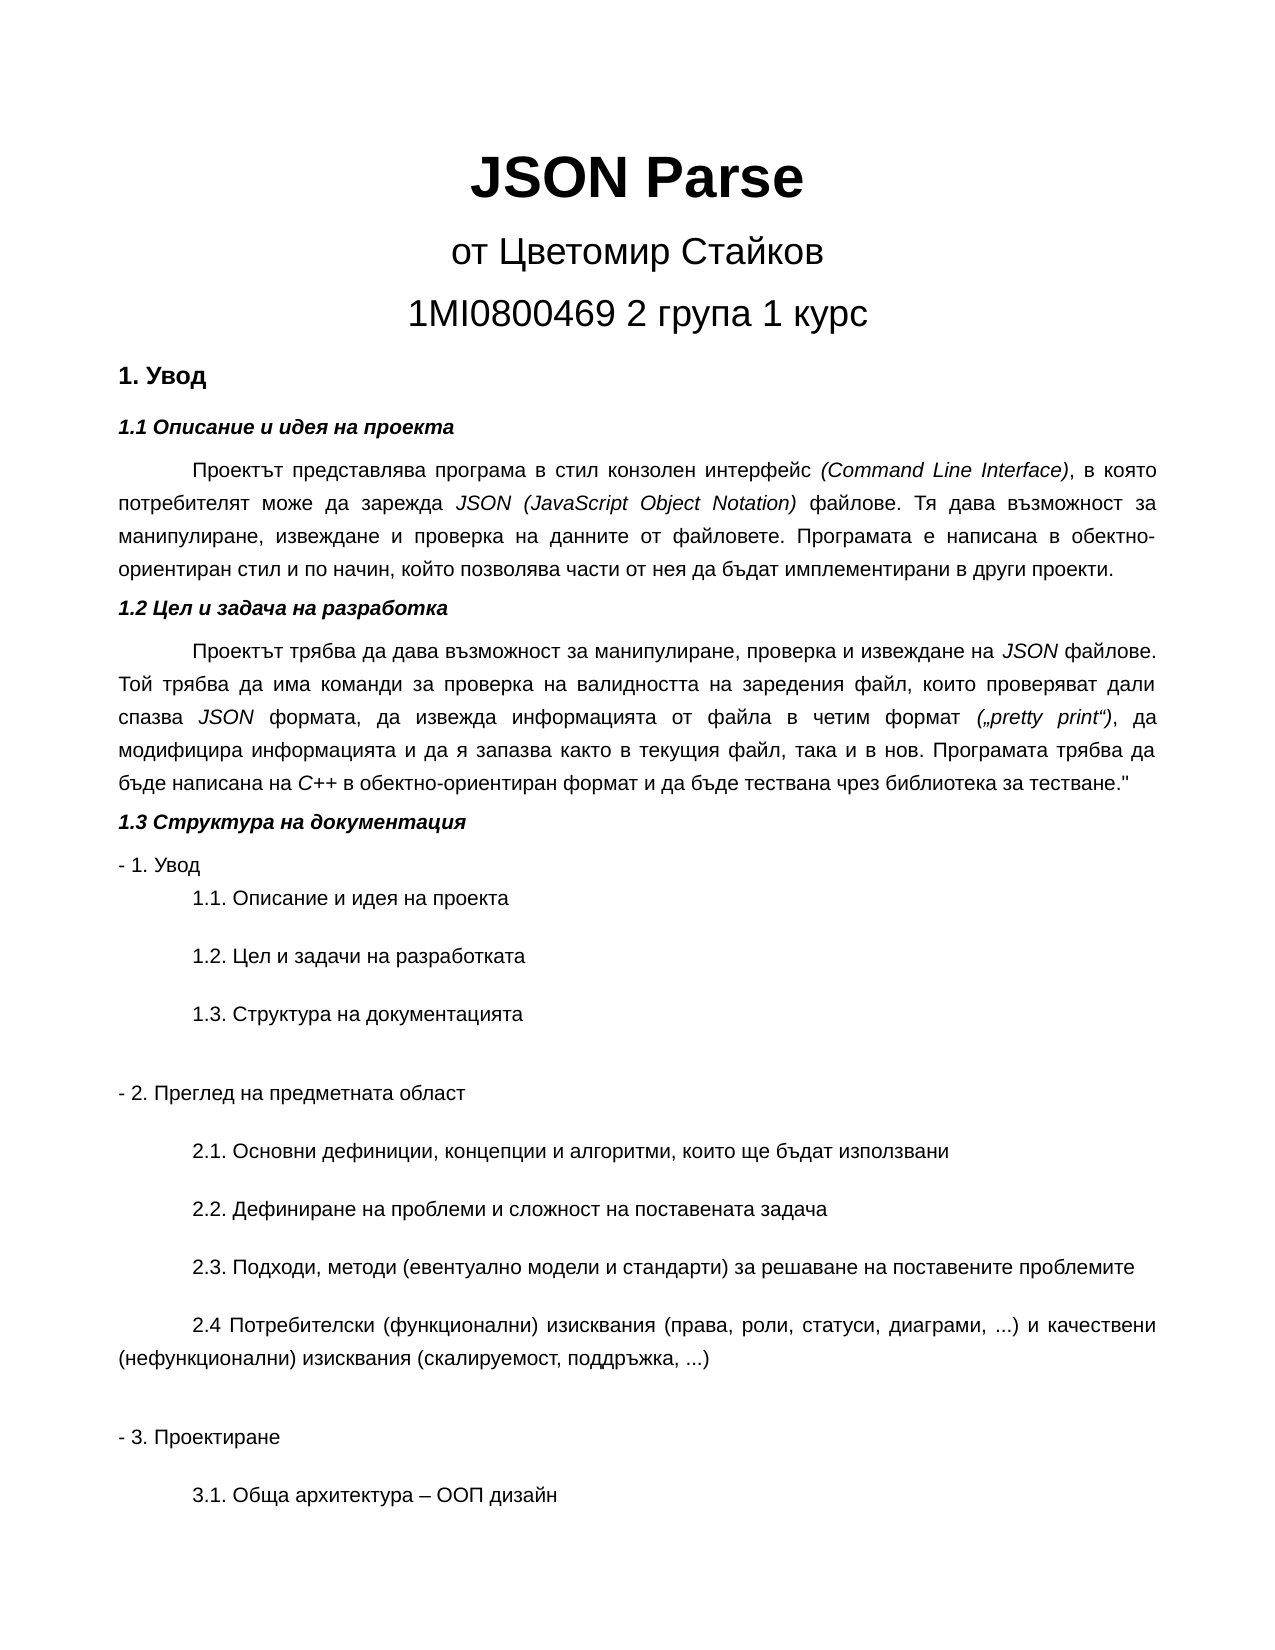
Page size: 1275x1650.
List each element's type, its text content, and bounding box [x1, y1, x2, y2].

text 2.1. Основни дефиниции, концепции и алгоритми, които ще бъдат използвани [118, 1132, 1157, 1165]
text 1.3. Структура на документацията [118, 995, 1157, 1028]
text 1.1. Описание и идея на проекта [118, 879, 1157, 912]
text - 2. Преглед на предметната област [118, 1074, 1157, 1107]
subtitle 1.3 Структура на документация [118, 810, 1157, 834]
subtitle 1.1 Описание и идея на проекта [118, 415, 1157, 439]
text Проектът трябва да дава възможност за манипулиране, проверка и извеждане на JSON файлове. Той трябва да има команди за проверка на валидността на заредения файл, които проверяват дали спазва JSON формата, да извежда информацията от файла в четим формат („pretty print“), да модифицира информацията и да я запазва както в текущия файл, така и в нов. Програмата трябва да бъде написана на C++ в обектно-ориентиран формат и да бъде тествана чрез библиотека за тестване." [118, 632, 1157, 797]
text Проектът представлява програма в стил конзолен интерфейс (Command Line Interface), в която потребителят може да зарежда JSON (JavaScript Object Notation) файлове. Тя дава възможност за манипулиране, извеждане и проверка на данните от файловете. Програмата е написана в обектно-ориентиран стил и по начин, който позволява части от нея да бъдат имплементирани в други проекти. [118, 451, 1157, 583]
subtitle 1.2 Цел и задача на разработка [118, 596, 1157, 620]
subtitle от Цветомир Стайков [118, 229, 1157, 272]
text - 1. Увод [118, 846, 1157, 879]
text 2.2. Дефиниране на проблеми и сложност на поставената задача [118, 1190, 1157, 1223]
text - 3. Проектиране [118, 1418, 1157, 1451]
subtitle 1. Увод [118, 361, 1157, 390]
text 2.4 Потребителски (функционални) изисквания (права, роли, статуси, диаграми, ...) и качествени (нефункционални) изисквания (скалируемост, поддръжка, ...) [118, 1306, 1157, 1372]
text 2.3. Подходи, методи (евентуално модели и стандарти) за решаване на поставените проблемите [118, 1248, 1157, 1281]
subtitle 1MI0800469 2 група 1 курс [118, 291, 1157, 334]
title JSON Parse [118, 143, 1157, 210]
text 3.1. Обща архитектура – ООП дизайн [118, 1476, 1157, 1509]
text 1.2. Цел и задачи на разработката [118, 937, 1157, 970]
